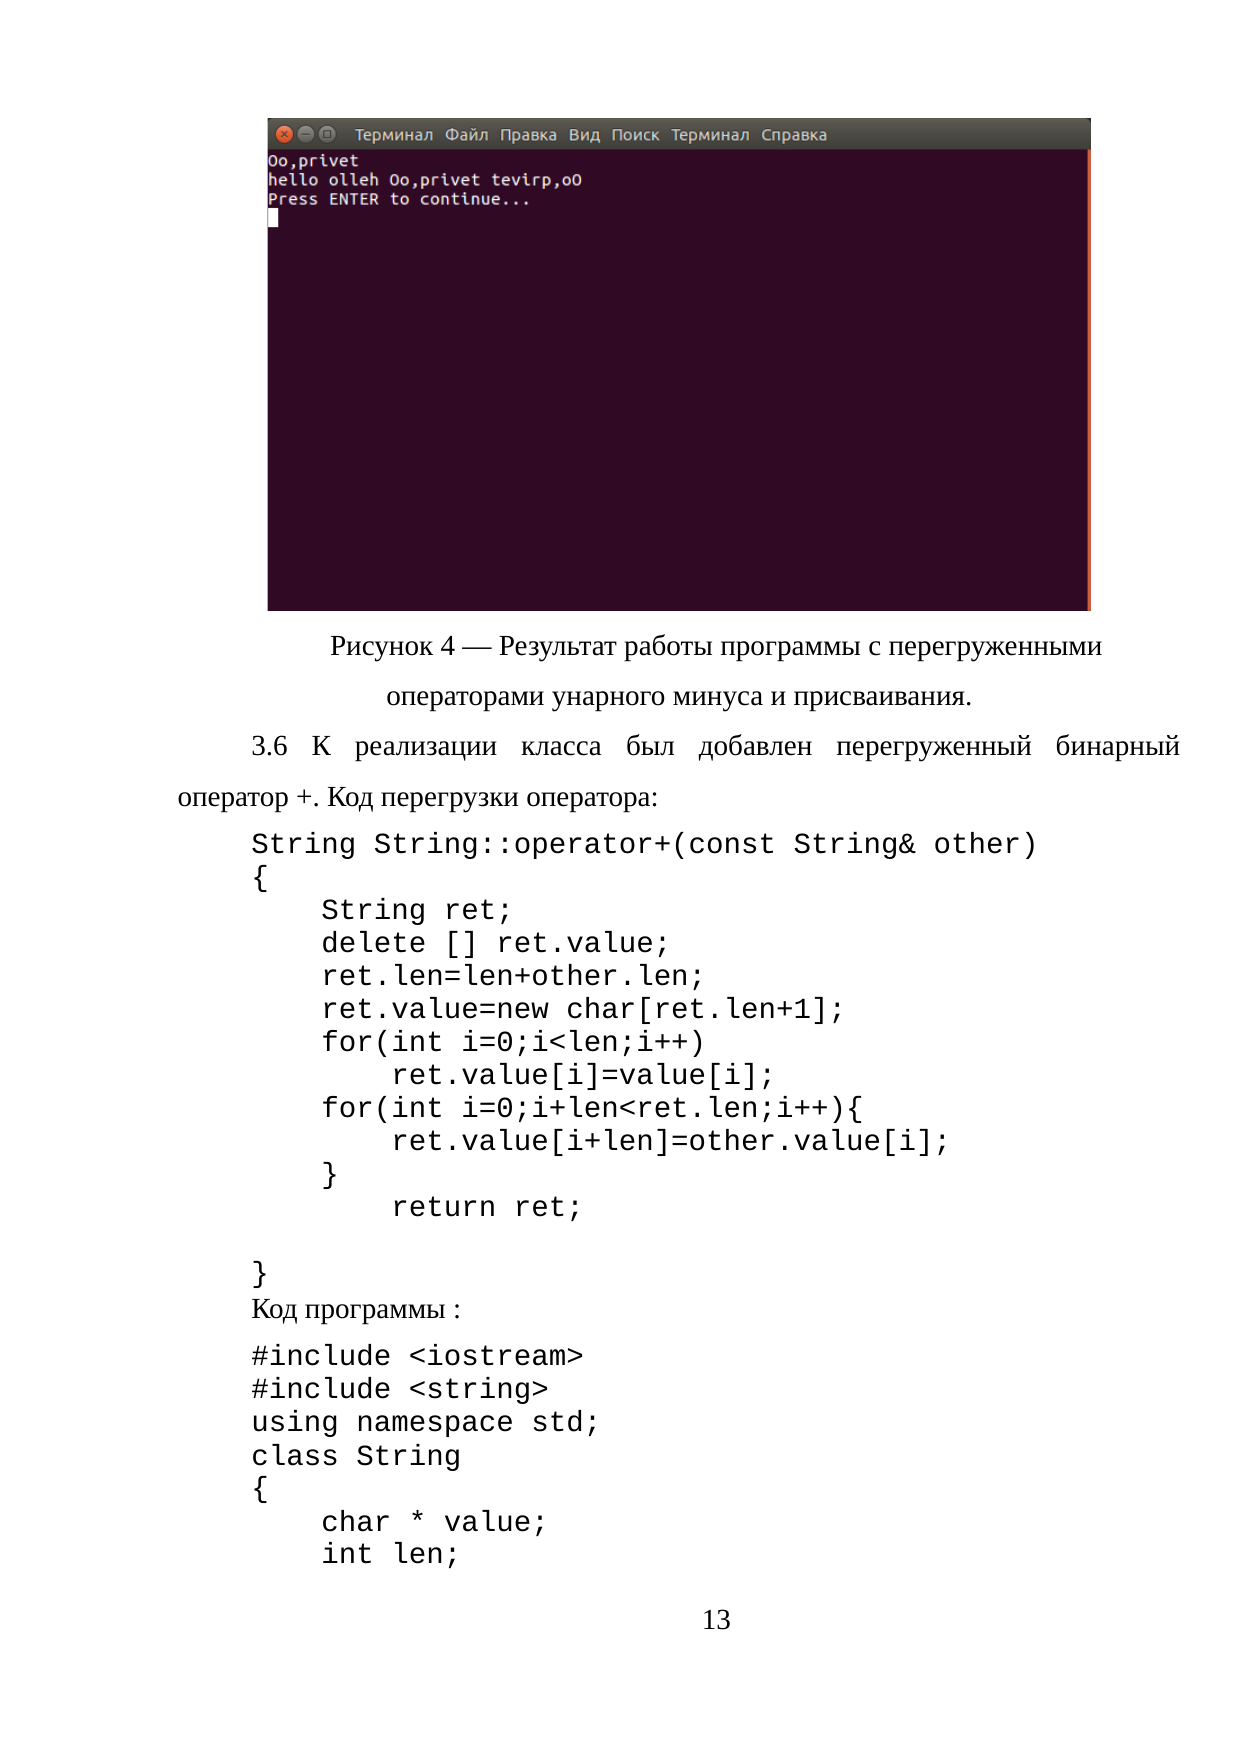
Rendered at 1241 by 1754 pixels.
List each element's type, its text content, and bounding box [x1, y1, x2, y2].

text { [177, 862, 1181, 895]
text #include <iostream> [177, 1342, 1181, 1374]
text return ret; [177, 1192, 1181, 1225]
text String ret; [177, 895, 1181, 928]
text { [177, 1474, 1181, 1507]
picture [267, 118, 1091, 611]
text Код программы : [177, 1291, 1181, 1325]
text for(int i=0;i<len;i++) [177, 1027, 1181, 1060]
text String String::operator+(const String& other) [177, 829, 1181, 862]
text ret.value[i]=value[i]; [177, 1060, 1181, 1093]
text } [177, 1258, 1181, 1291]
text #include <string> [177, 1374, 1181, 1408]
text char * value; [177, 1507, 1181, 1540]
text class String [177, 1441, 1181, 1474]
text } [177, 1159, 1181, 1192]
text ret.value[i+len]=other.value[i]; [177, 1126, 1181, 1159]
text ret.value=new char[ret.len+1]; [177, 994, 1181, 1027]
text delete [] ret.value; [177, 928, 1181, 961]
text int len; [177, 1540, 1181, 1573]
text ret.len=len+other.len; [177, 961, 1181, 994]
text for(int i=0;i+len<ret.len;i++){ [177, 1093, 1181, 1126]
text using namespace std; [177, 1408, 1181, 1441]
text 3.6 К реализации класса был добавлен перегруженный бинарный оператор +. Код перегрузки оператора: [177, 728, 1181, 812]
text Рисунок 4 — Результат работы программы с перегруженными операторами унарного минуса и присваивания. [177, 118, 1181, 712]
